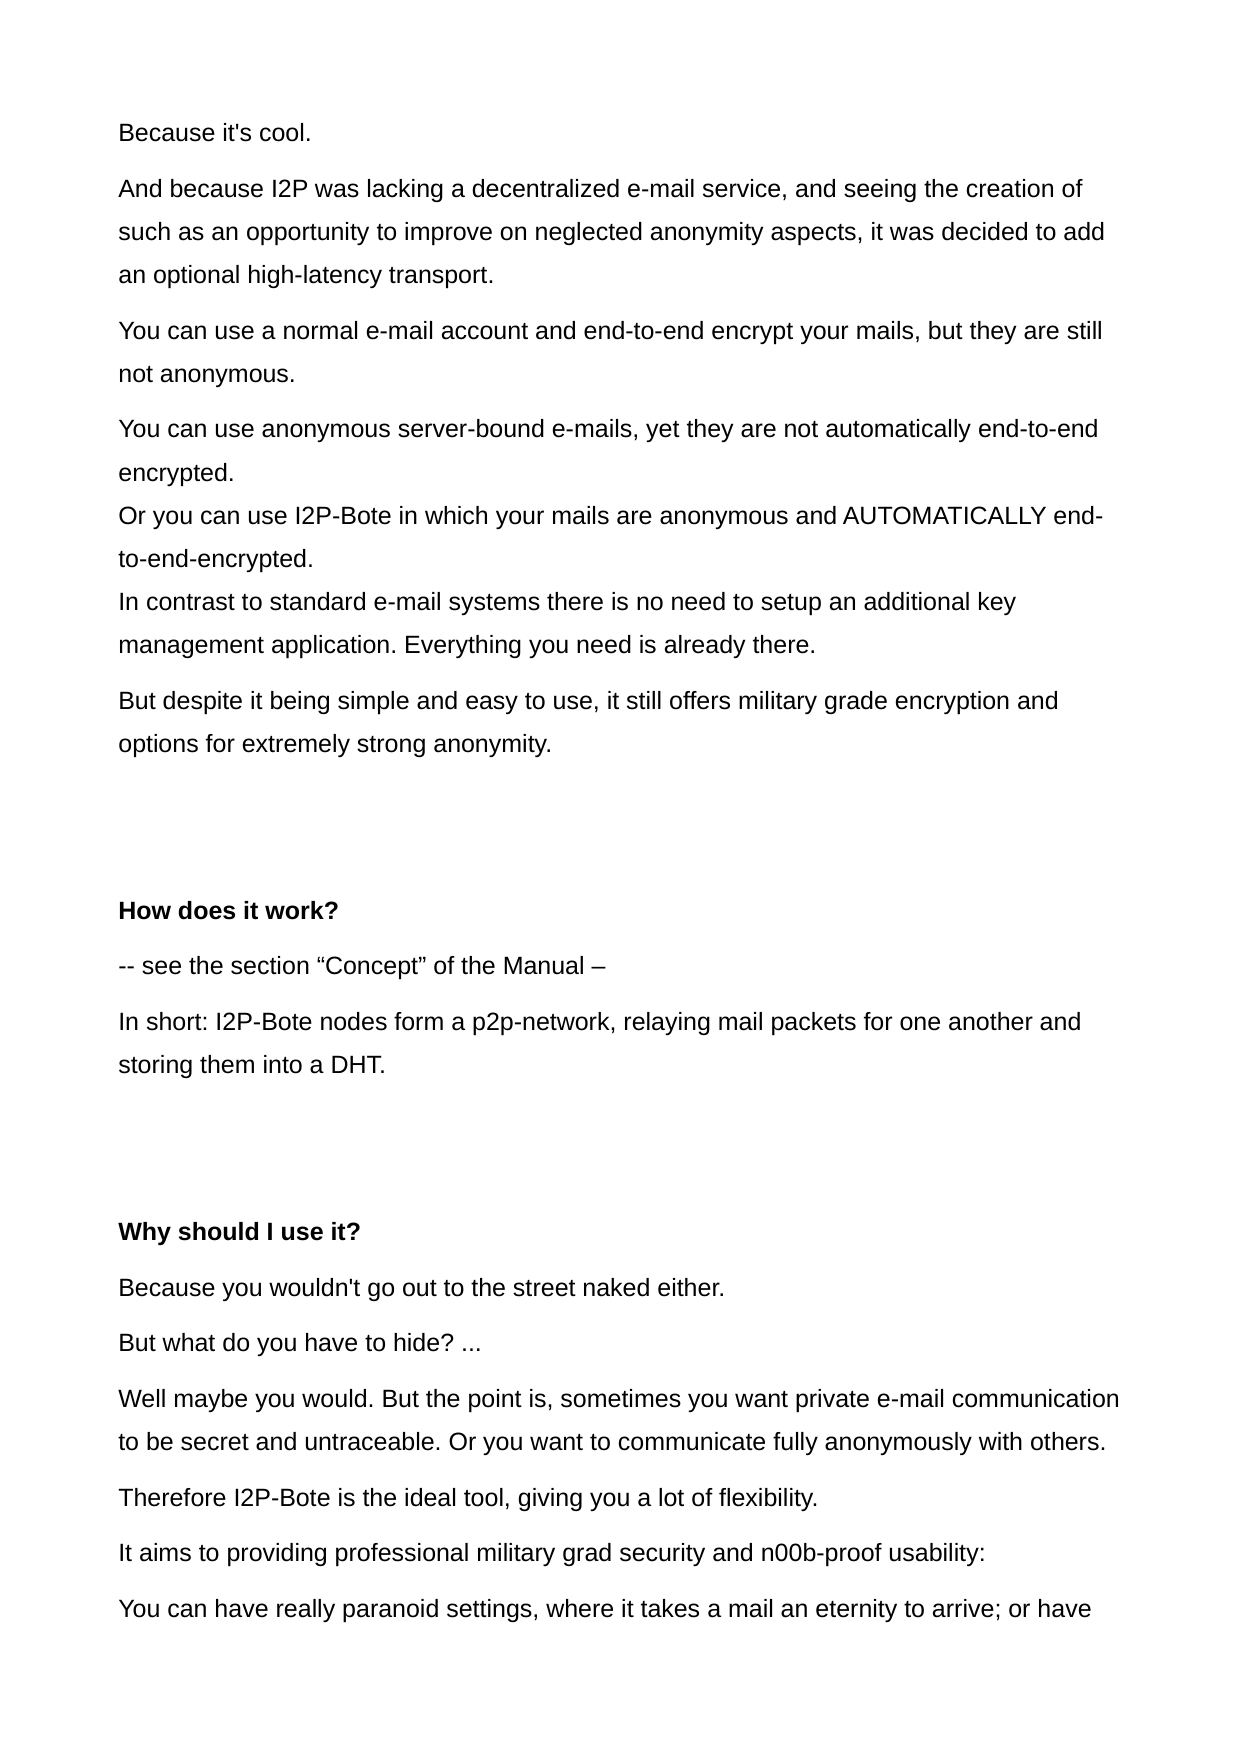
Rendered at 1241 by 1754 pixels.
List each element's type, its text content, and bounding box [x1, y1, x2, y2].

text But despite it being simple and easy to use, it still offers military grade encryption and options for extremely strong anonymity. [118, 686, 1122, 757]
text You can have really paranoid settings, where it takes a mail an eternity to arrive; or have [118, 1594, 1122, 1622]
text -- see the section “Concept” of the Manual – [118, 951, 1122, 980]
text But what do you have to hide? ... [118, 1328, 1122, 1357]
text You can use a normal e-mail account and end-to-end encrypt your mails, but they are still not anonymous. [118, 316, 1122, 387]
text How does it work? [118, 896, 1122, 924]
text Because you wouldn't go out to the street naked either. [118, 1272, 1122, 1301]
text Why should I use it? [118, 1217, 1122, 1246]
text Well maybe you would. But the point is, sometimes you want private e-mail communication to be secret and untraceable. Or you want to communicate fully anonymously with others. [118, 1384, 1122, 1456]
text In short: I2P-Bote nodes form a p2p-network, relaying mail packets for one another and storing them into a DHT. [118, 1007, 1122, 1079]
text Because it's cool. [118, 118, 1122, 147]
text It aims to providing professional military grad security and n00b-proof usability: [118, 1538, 1122, 1567]
text And because I2P was lacking a decentralized e-mail service, and seeing the creation of such as an opportunity to improve on neglected anonymity aspects, it was decided to add an optional high-latency transport. [118, 174, 1122, 289]
text Therefore I2P-Bote is the ideal tool, giving you a lot of flexibility. [118, 1482, 1122, 1511]
text You can use anonymous server-bound e-mails, yet they are not automatically end-to-end encrypted. Or you can use I2P-Bote in which your mails are anonymous and AUTOMATICALLY end-to-end-encrypted. In contrast to standard e-mail systems there is no need to setup an additional key management application. Everything you need is already there. [118, 414, 1122, 659]
